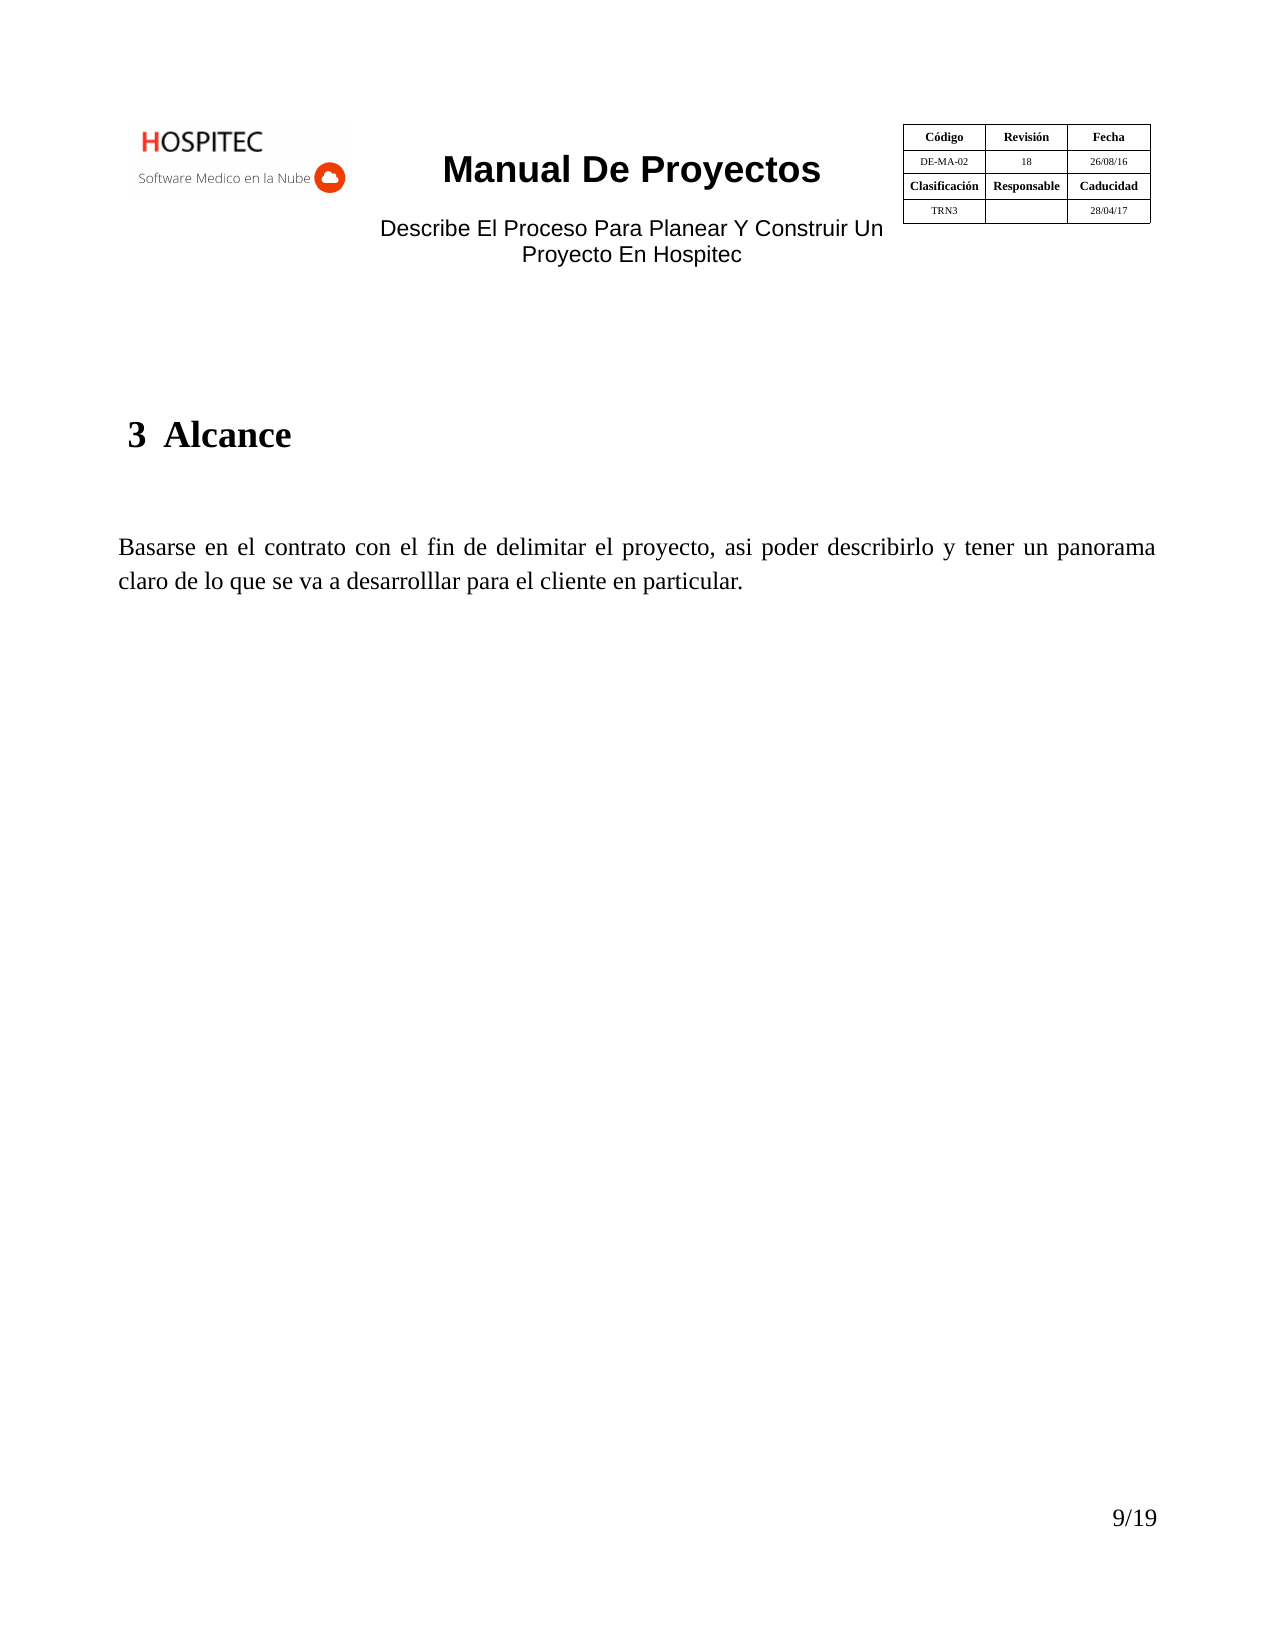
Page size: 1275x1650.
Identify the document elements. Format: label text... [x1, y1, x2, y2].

picture [131, 123, 353, 198]
subtitle Alcance [118, 412, 1157, 456]
text Basarse en el contrato con el fin de delimitar el proyecto, asi poder describirlo y tener un panorama claro de lo que se va a desarrolllar para el cliente en particular. [118, 532, 1157, 595]
